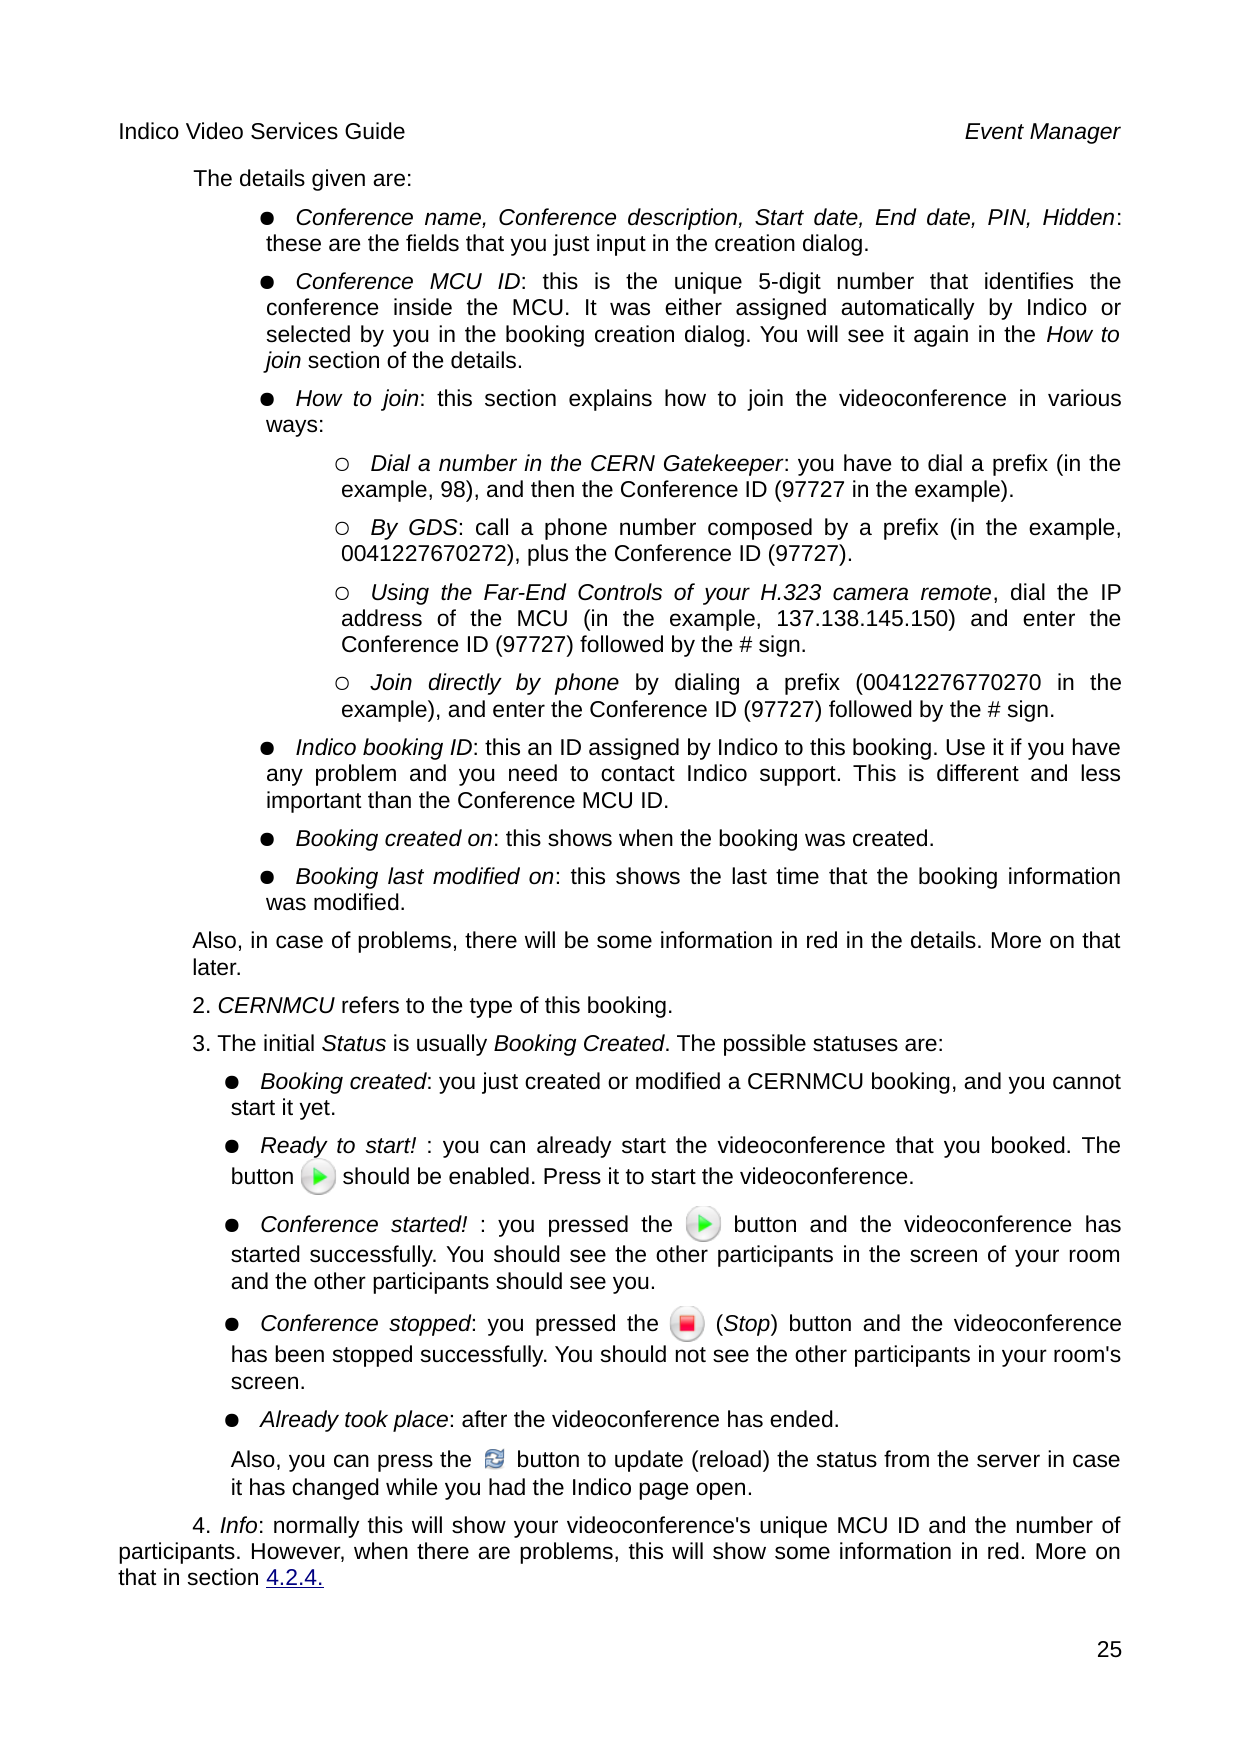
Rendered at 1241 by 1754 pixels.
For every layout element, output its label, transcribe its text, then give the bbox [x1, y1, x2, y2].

list Conference started! : you pressed the button and the videoconference has started successfully. You should see the other participants in the screen of your room and the other participants should see you. [193, 1206, 1122, 1294]
list Conference name, Conference description, Start date, End date, PIN, Hidden: these are the fields that you just input in the creation dialog. [228, 203, 1122, 256]
list Join directly by phone by dialing a prefix (00412276770270 in the example), and enter the Conference ID (97727) followed by the # sign. [303, 669, 1122, 722]
list How to join: this section explains how to join the videoconference in various ways: [228, 385, 1122, 438]
list Indico booking ID: this an ID assigned by Indico to this booking. Use it if you have any problem and you need to contact Indico support. This is different and less important than the Conference MCU ID. [228, 734, 1122, 813]
list Booking created on: this shows when the booking was created. [228, 825, 1122, 851]
list Using the Far-End Controls of your H.323 camera remote, dial the IP address of the MCU (in the example, 137.138.145.150) and enter the Conference ID (97727) followed by the # sign. [303, 578, 1122, 658]
list Already took place: after the videoconference has ended. [193, 1406, 1122, 1432]
text 4. Info: normally this will show your videoconference's unique MCU ID and the number of participants. However, when there are problems, this will show some information in red. More on that in section 4.2.4. [118, 1512, 1122, 1591]
picture [300, 1158, 337, 1195]
list The details given are: [156, 165, 1122, 192]
text 3. The initial Status is usually Booking Created. The possible statuses are: [118, 1030, 1122, 1056]
picture [479, 1443, 510, 1474]
picture [685, 1206, 722, 1242]
list Dial a number in the CERN Gatekeeper: you have to dial a prefix (in the example, 98), and then the Conference ID (97727 in the example). [303, 449, 1122, 502]
list Ready to start! : you can already start the videoconference that you booked. The button should be enabled. Press it to start the videoconference. [193, 1132, 1122, 1194]
picture [669, 1306, 705, 1342]
list 2. CERNMCU refers to the type of this booking. [154, 992, 1122, 1018]
list By GDS: call a phone number composed by a prefix (in the example, 0041227670272), plus the Conference ID (97727). [303, 514, 1122, 567]
list Booking last modified on: this shows the last time that the booking information was modified. [228, 863, 1122, 916]
list Conference MCU ID: this is the unique 5-digit number that identifies the conference inside the MCU. It was either assigned automatically by Indico or selected by you in the booking creation dialog. You will see it again in the How to join section of the details. [228, 268, 1122, 373]
list Also, you can press the button to update (reload) the status from the server in case it has changed while you had the Indico page open. [193, 1444, 1122, 1500]
list Booking created: you just created or modified a CERNMCU booking, and you cannot start it yet. [193, 1068, 1122, 1121]
list Also, in case of problems, there will be some information in red in the details. More on that later. [154, 927, 1122, 980]
list Conference stopped: you pressed the (Stop) button and the videoconference has been stopped successfully. You should not see the other participants in your room's screen. [193, 1306, 1122, 1394]
